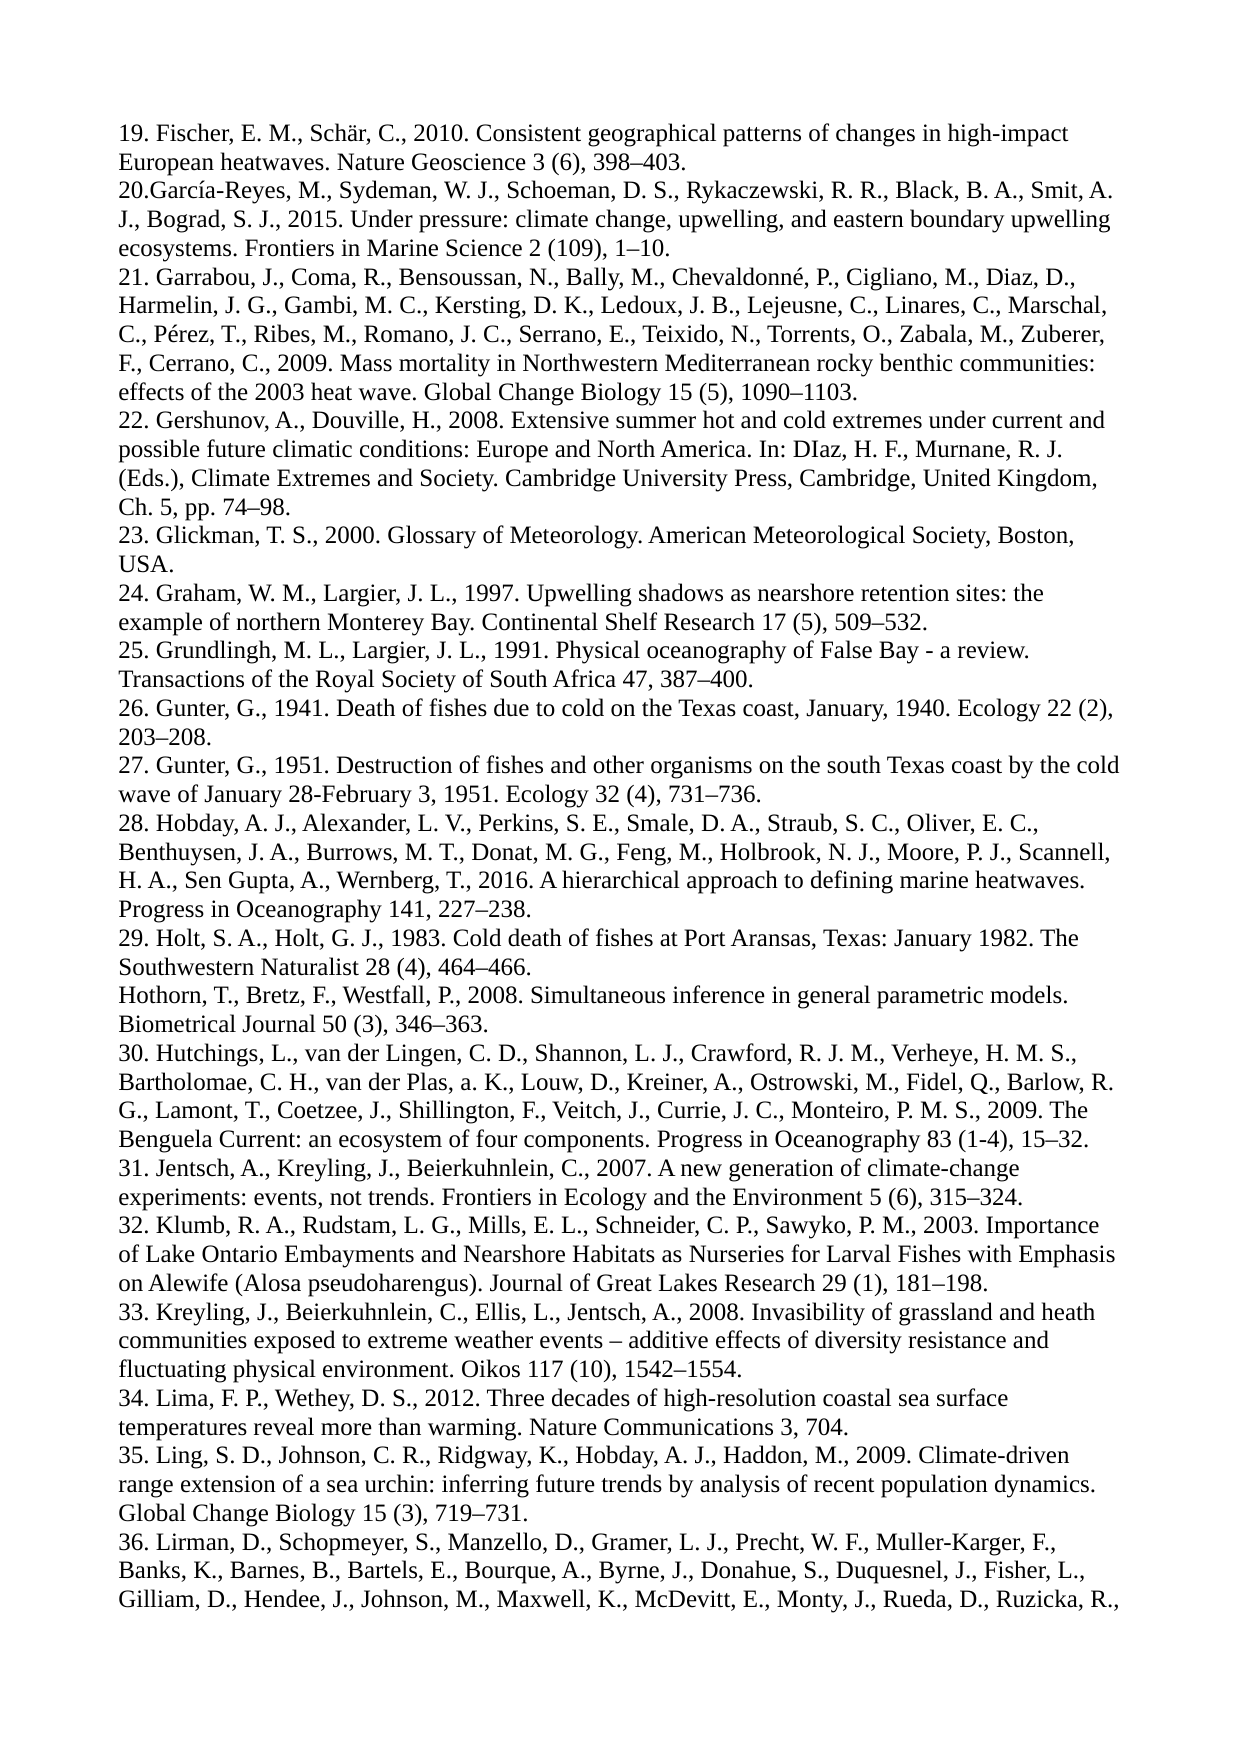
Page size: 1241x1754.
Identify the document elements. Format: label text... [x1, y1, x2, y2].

text 36. Lirman, D., Schopmeyer, S., Manzello, D., Gramer, L. J., Precht, W. F., Muller-Karger, F., Banks, K., Barnes, B., Bartels, E., Bourque, A., Byrne, J., Donahue, S., Duquesnel, J., Fisher, L., Gilliam, D., Hendee, J., Johnson, M., Maxwell, K., McDevitt, E., Monty, J., Rueda, D., Ruzicka, R., [118, 1527, 1122, 1613]
text 31. Jentsch, A., Kreyling, J., Beierkuhnlein, C., 2007. A new generation of climate-change experiments: events, not trends. Frontiers in Ecology and the Environment 5 (6), 315–324. [118, 1153, 1122, 1211]
text 20.García-Reyes, M., Sydeman, W. J., Schoeman, D. S., Rykaczewski, R. R., Black, B. A., Smit, A. J., Bograd, S. J., 2015. Under pressure: climate change, upwelling, and eastern boundary upwelling ecosystems. Frontiers in Marine Science 2 (109), 1–10. [118, 176, 1122, 262]
text 23. Glickman, T. S., 2000. Glossary of Meteorology. American Meteorological Society, Boston, USA. [118, 521, 1122, 578]
text 34. Lima, F. P., Wethey, D. S., 2012. Three decades of high-resolution coastal sea surface temperatures reveal more than warming. Nature Communications 3, 704. [118, 1383, 1122, 1441]
text 32. Klumb, R. A., Rudstam, L. G., Mills, E. L., Schneider, C. P., Sawyko, P. M., 2003. Importance of Lake Ontario Embayments and Nearshore Habitats as Nurseries for Larval Fishes with Emphasis on Alewife (Alosa pseudoharengus). Journal of Great Lakes Research 29 (1), 181–198. [118, 1211, 1122, 1297]
text 35. Ling, S. D., Johnson, C. R., Ridgway, K., Hobday, A. J., Haddon, M., 2009. Climate-driven range extension of a sea urchin: inferring future trends by analysis of recent population dynamics. Global Change Biology 15 (3), 719–731. [118, 1441, 1122, 1527]
text 26. Gunter, G., 1941. Death of fishes due to cold on the Texas coast, January, 1940. Ecology 22 (2), 203–208. [118, 693, 1122, 751]
text 29. Holt, S. A., Holt, G. J., 1983. Cold death of fishes at Port Aransas, Texas: January 1982. The Southwestern Naturalist 28 (4), 464–466. [118, 923, 1122, 981]
text 19. Fischer, E. M., Schär, C., 2010. Consistent geographical patterns of changes in high-impact European heatwaves. Nature Geoscience 3 (6), 398–403. [118, 118, 1122, 176]
text Hothorn, T., Bretz, F., Westfall, P., 2008. Simultaneous inference in general parametric models. Biometrical Journal 50 (3), 346–363. [118, 981, 1122, 1038]
text 28. Hobday, A. J., Alexander, L. V., Perkins, S. E., Smale, D. A., Straub, S. C., Oliver, E. C., Benthuysen, J. A., Burrows, M. T., Donat, M. G., Feng, M., Holbrook, N. J., Moore, P. J., Scannell, H. A., Sen Gupta, A., Wernberg, T., 2016. A hierarchical approach to defining marine heatwaves. Progress in Oceanography 141, 227–238. [118, 808, 1122, 923]
text 25. Grundlingh, M. L., Largier, J. L., 1991. Physical oceanography of False Bay - a review. Transactions of the Royal Society of South Africa 47, 387–400. [118, 636, 1122, 693]
text 30. Hutchings, L., van der Lingen, C. D., Shannon, L. J., Crawford, R. J. M., Verheye, H. M. S., Bartholomae, C. H., van der Plas, a. K., Louw, D., Kreiner, A., Ostrowski, M., Fidel, Q., Barlow, R. G., Lamont, T., Coetzee, J., Shillington, F., Veitch, J., Currie, J. C., Monteiro, P. M. S., 2009. The Benguela Current: an ecosystem of four components. Progress in Oceanography 83 (1-4), 15–32. [118, 1038, 1122, 1153]
text 33. Kreyling, J., Beierkuhnlein, C., Ellis, L., Jentsch, A., 2008. Invasibility of grassland and heath communities exposed to extreme weather events – additive effects of diversity resistance and fluctuating physical environment. Oikos 117 (10), 1542–1554. [118, 1297, 1122, 1383]
text 27. Gunter, G., 1951. Destruction of fishes and other organisms on the south Texas coast by the cold wave of January 28-February 3, 1951. Ecology 32 (4), 731–736. [118, 751, 1122, 808]
text 24. Graham, W. M., Largier, J. L., 1997. Upwelling shadows as nearshore retention sites: the example of northern Monterey Bay. Continental Shelf Research 17 (5), 509–532. [118, 578, 1122, 636]
text 22. Gershunov, A., Douville, H., 2008. Extensive summer hot and cold extremes under current and possible future climatic conditions: Europe and North America. In: DIaz, H. F., Murnane, R. J. (Eds.), Climate Extremes and Society. Cambridge University Press, Cambridge, United Kingdom, Ch. 5, pp. 74–98. [118, 406, 1122, 521]
text 21. Garrabou, J., Coma, R., Bensoussan, N., Bally, M., Chevaldonné, P., Cigliano, M., Diaz, D., Harmelin, J. G., Gambi, M. C., Kersting, D. K., Ledoux, J. B., Lejeusne, C., Linares, C., Marschal, C., Pérez, T., Ribes, M., Romano, J. C., Serrano, E., Teixido, N., Torrents, O., Zabala, M., Zuberer, F., Cerrano, C., 2009. Mass mortality in Northwestern Mediterranean rocky benthic communities: effects of the 2003 heat wave. Global Change Biology 15 (5), 1090–1103. [118, 262, 1122, 406]
